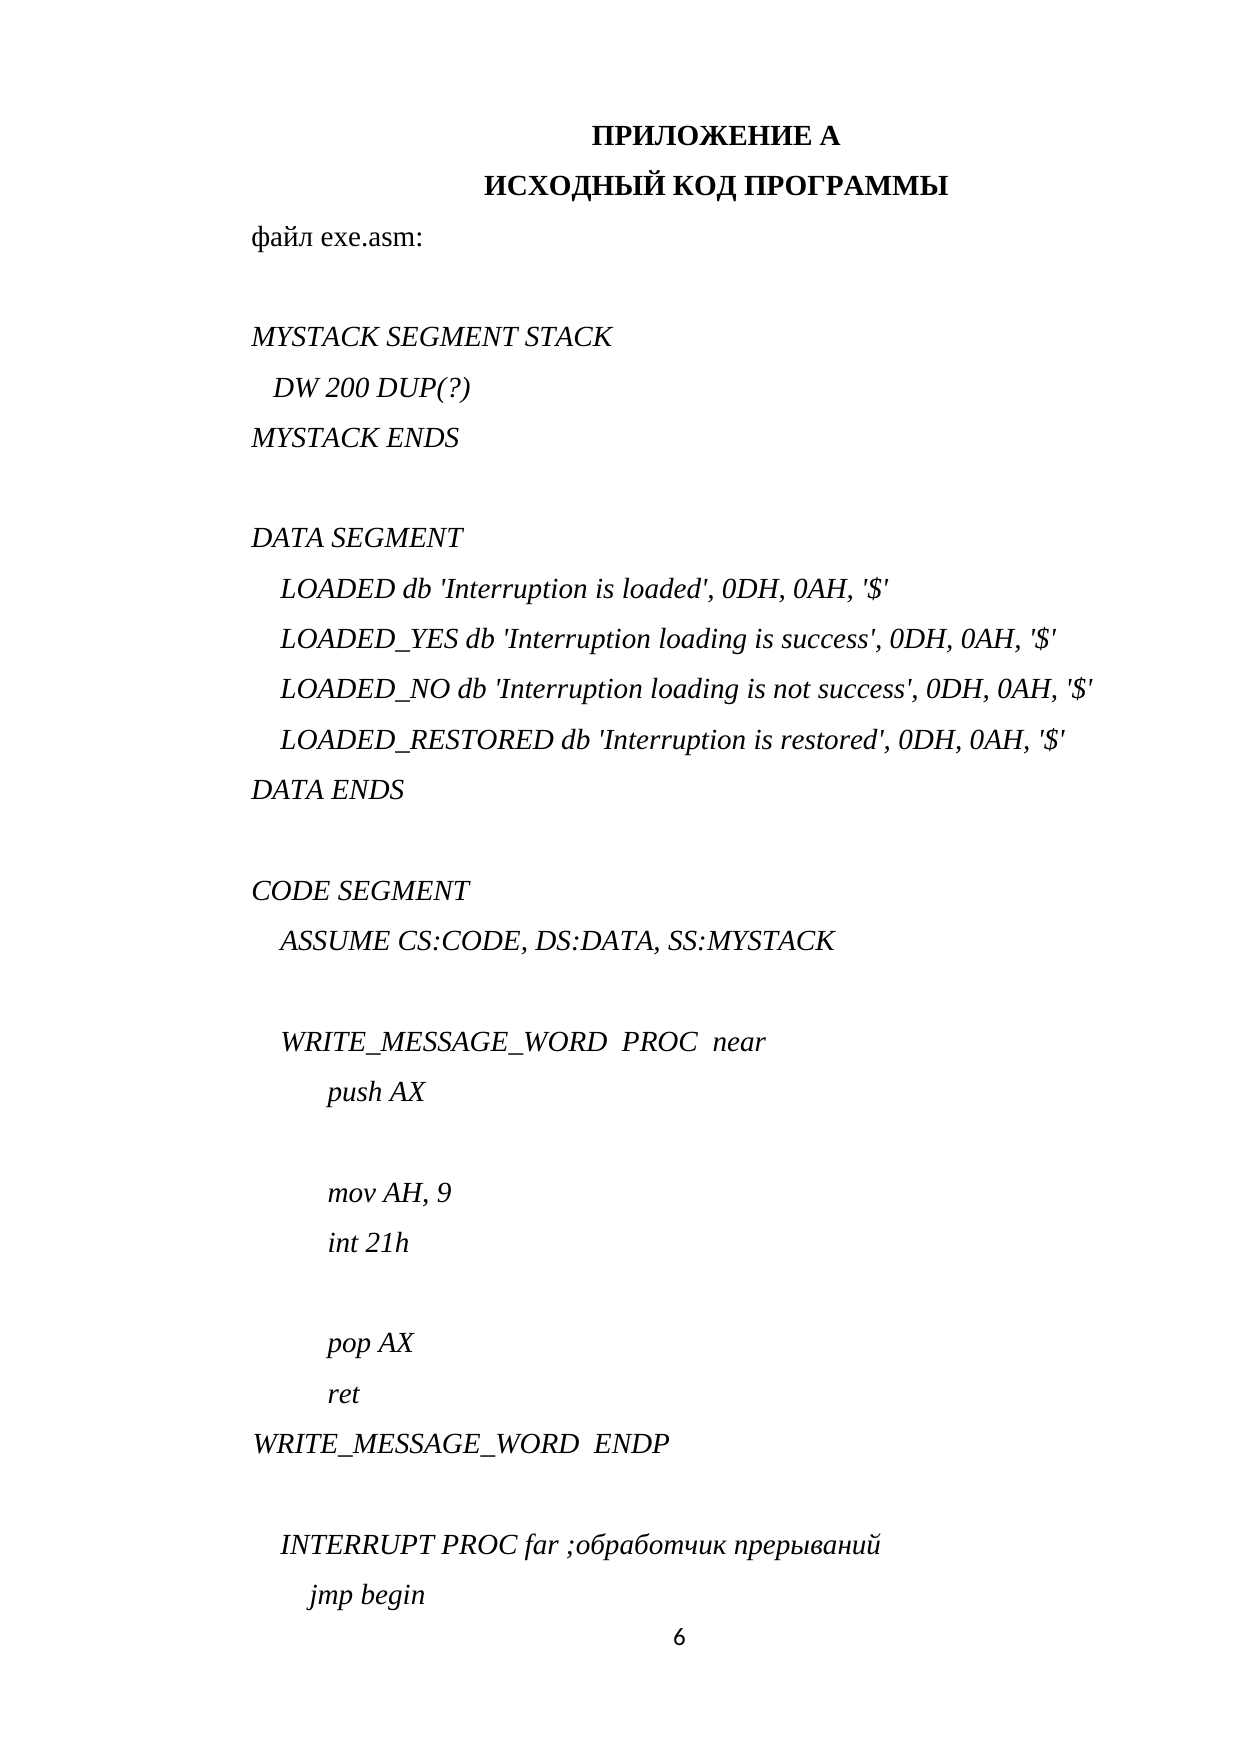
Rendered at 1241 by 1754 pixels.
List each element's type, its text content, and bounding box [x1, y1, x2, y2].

text файл exe.asm: [177, 219, 1181, 252]
text DATA ENDS [177, 772, 1181, 806]
text WRITE_MESSAGE_WORD ENDP [177, 1426, 1181, 1460]
text DW 200 DUP(?) [177, 370, 1181, 403]
text CODE SEGMENT [177, 873, 1181, 906]
text ret [177, 1376, 1181, 1409]
text ИСХОДНЫЙ КОД ПРОГРАММЫ [177, 168, 1181, 202]
text push AX [177, 1074, 1181, 1108]
text jmp begin [177, 1577, 1181, 1611]
text pop AX [177, 1326, 1181, 1359]
text LOADED_YES db 'Interruption loading is success', 0DH, 0AH, '$' [177, 621, 1181, 655]
text WRITE_MESSAGE_WORD PROC near [177, 1024, 1181, 1057]
text mov AH, 9 [177, 1175, 1181, 1208]
text DATA SEGMENT [177, 521, 1181, 554]
text LOADED_NO db 'Interruption loading is not success', 0DH, 0AH, '$' [177, 672, 1181, 705]
text LOADED_RESTORED db 'Interruption is restored', 0DH, 0AH, '$' [177, 722, 1181, 755]
text LOADED db 'Interruption is loaded', 0DH, 0AH, '$' [177, 571, 1181, 604]
text ASSUME CS:CODE, DS:DATA, SS:MYSTACK [177, 923, 1181, 957]
text MYSTACK ENDS [177, 420, 1181, 453]
text ПРИЛОЖЕНИЕ А [177, 118, 1181, 152]
text MYSTACK SEGMENT STACK [177, 319, 1181, 353]
text int 21h [177, 1225, 1181, 1258]
text INTERRUPT PROC far ;обработчик прерываний [177, 1527, 1181, 1560]
